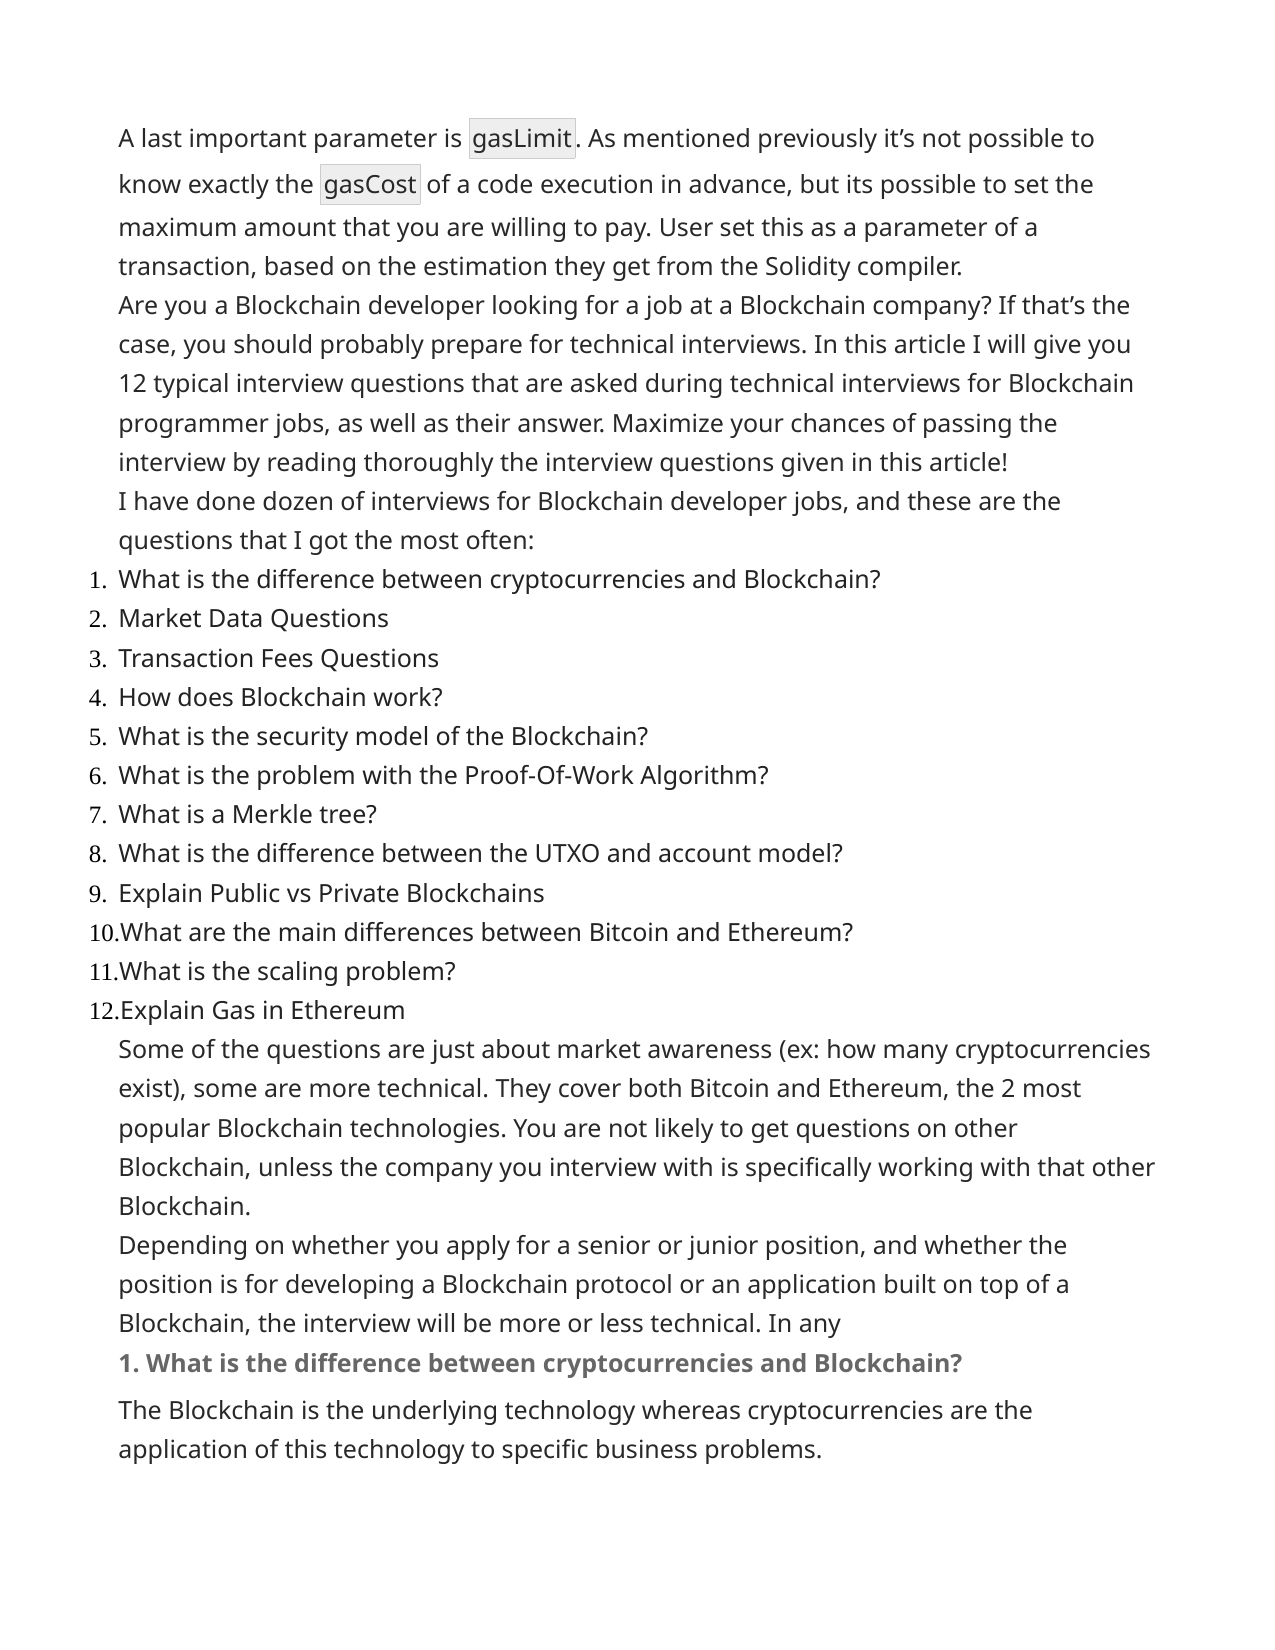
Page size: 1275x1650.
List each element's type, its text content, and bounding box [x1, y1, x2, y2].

text Depending on whether you apply for a senior or junior position, and whether the position is for developing a Blockchain protocol or an application built on top of a Blockchain, the interview will be more or less technical. In any [118, 1228, 1157, 1340]
list What is the difference between cryptocurrencies and Blockchain? [118, 562, 1157, 596]
subtitle 1. What is the difference between cryptocurrencies and Blockchain? [118, 1345, 1157, 1379]
list How does Blockchain work? [118, 679, 1157, 713]
text Some of the questions are just about market awareness (ex: how many cryptocurrencies exist), some are more technical. They cover both Bitcoin and Ethereum, the 2 most popular Blockchain technologies. You are not likely to get questions on other Blockchain, unless the company you interview with is specifically working with that other Blockchain. [118, 1032, 1157, 1223]
list Market Data Questions [118, 601, 1157, 635]
list What is the difference between the UTXO and account model? [118, 836, 1157, 870]
list What is a Merkle tree? [118, 797, 1157, 831]
list Explain Public vs Private Blockchains [118, 875, 1157, 909]
text The Blockchain is the underlying technology whereas cryptocurrencies are the application of this technology to specific business problems. [118, 1393, 1157, 1466]
text I have done dozen of interviews for Blockchain developer jobs, and these are the questions that I got the most often: [118, 483, 1157, 557]
list What is the security model of the Blockchain? [118, 718, 1157, 753]
list What is the problem with the Proof-Of-Work Algorithm? [118, 758, 1157, 792]
text Are you a Blockchain developer looking for a job at a Blockchain company? If that’s the case, you should probably prepare for technical interviews. In this article I will give you 12 typical interview questions that are asked during technical interviews for Blockchain programmer jobs, as well as their answer. Maximize your chances of passing the interview by reading thoroughly the interview questions given in this article! [118, 288, 1157, 478]
list Transaction Fees Questions [118, 640, 1157, 674]
text A last important parameter is gasLimit. As mentioned previously it’s not possible to know exactly the gasCost of a code execution in advance, but its possible to set the maximum amount that you are willing to pay. User set this as a parameter of a transaction, based on the estimation they get from the Solidity compiler. [118, 118, 1157, 283]
list What is the scaling problem? [118, 953, 1157, 988]
list What are the main differences between Bitcoin and Ethereum? [118, 914, 1157, 948]
list Explain Gas in Ethereum [118, 993, 1157, 1027]
